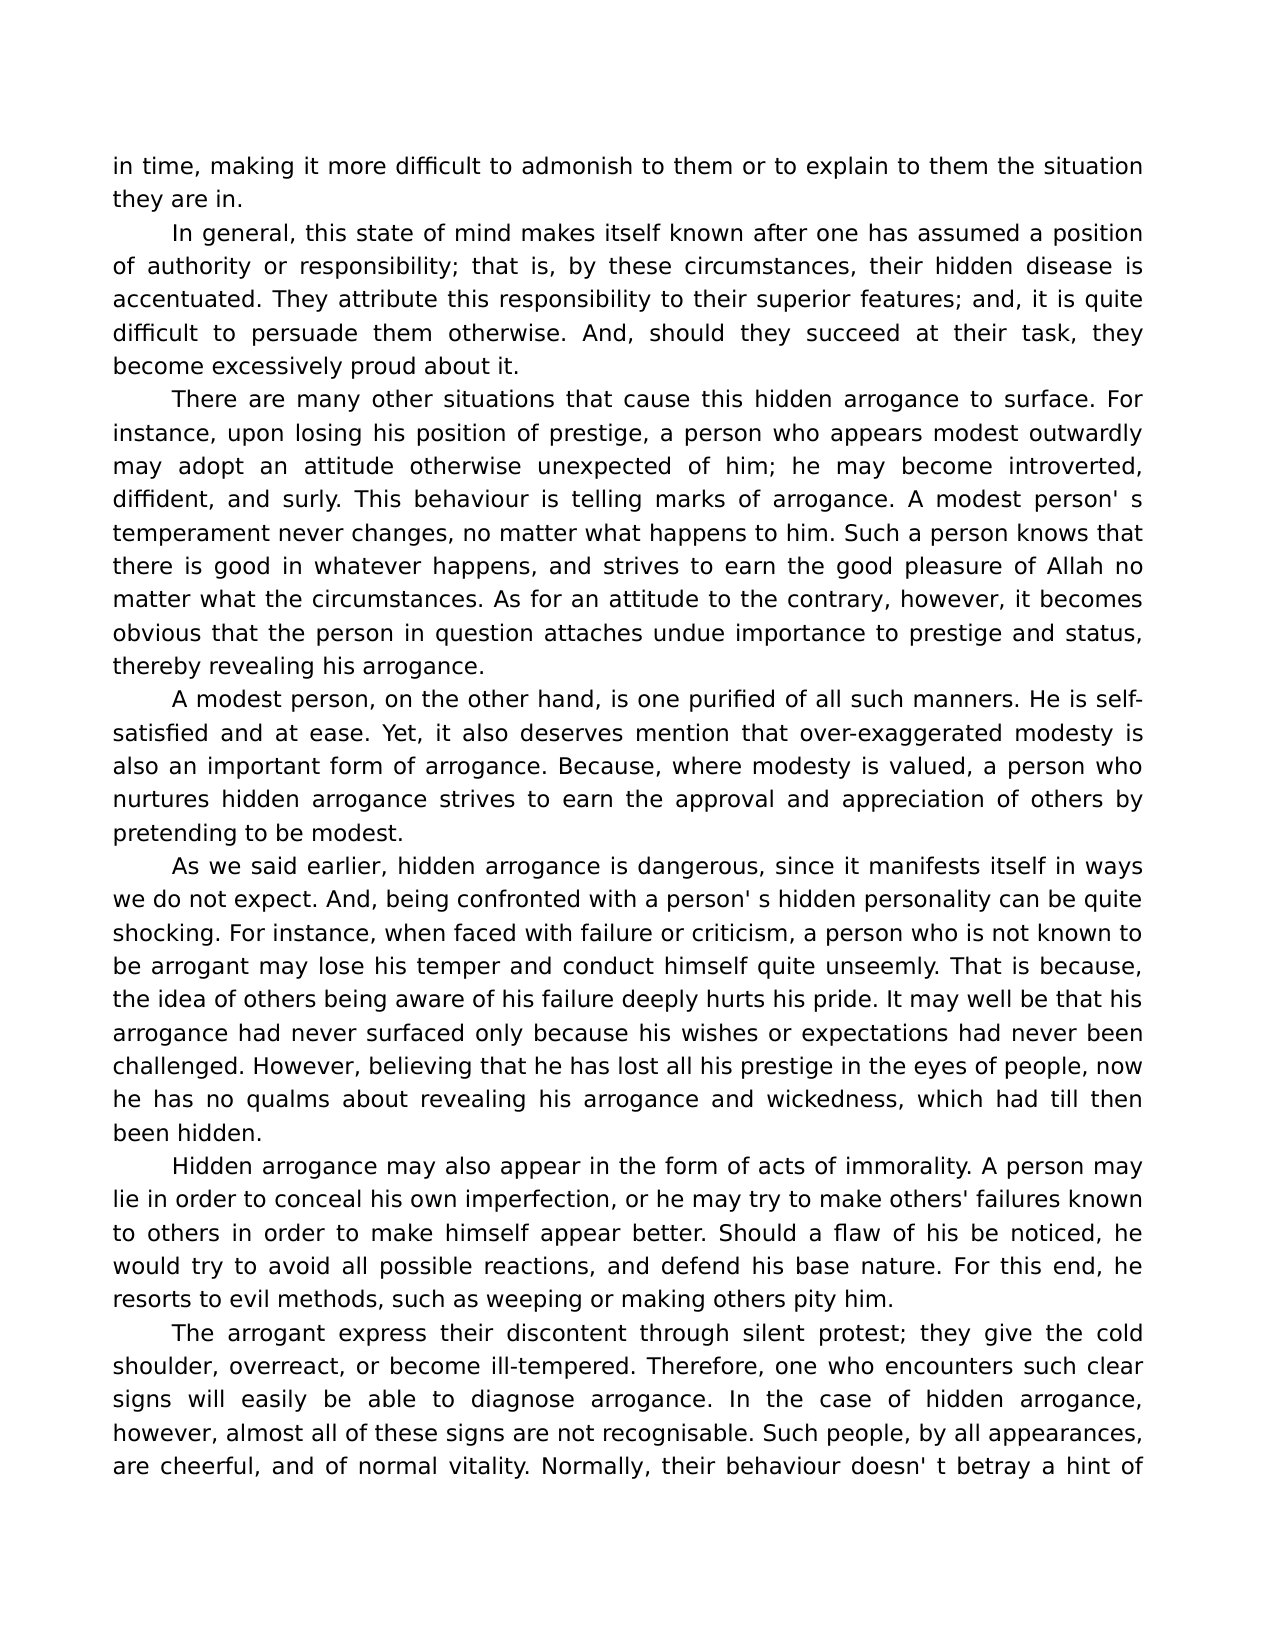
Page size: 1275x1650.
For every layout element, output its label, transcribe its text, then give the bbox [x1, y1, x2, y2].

text in time, making it more difficult to admonish to them or to explain to them the situation they are in. [112, 148, 1145, 214]
text In general, this state of mind makes itself known after one has assumed a position of authority or responsibility; that is, by these circumstances, their hidden disease is accentuated. They attribute this responsibility to their superior features; and, it is quite difficult to persuade them otherwise. And, should they succeed at their task, they become excessively proud about it. [112, 214, 1145, 381]
text There are many other situations that cause this hidden arrogance to surface. For instance, upon losing his position of prestige, a person who appears modest outwardly may adopt an attitude otherwise unexpected of him; he may become introverted, diffident, and surly. This behaviour is telling marks of arrogance. A modest person' s temperament never changes, no matter what happens to him. Such a person knows that there is good in whatever happens, and strives to earn the good pleasure of Allah no matter what the circumstances. As for an attitude to the contrary, however, it becomes obvious that the person in question attaches undue importance to prestige and status, thereby revealing his arrogance. [112, 381, 1145, 681]
text A modest person, on the other hand, is one purified of all such manners. He is self-satisfied and at ease. Yet, it also deserves mention that over-exaggerated modesty is also an important form of arrogance. Because, where modesty is valued, a person who nurtures hidden arrogance strives to earn the approval and appreciation of others by pretending to be modest. [112, 681, 1145, 848]
text As we said earlier, hidden arrogance is dangerous, since it manifests itself in ways we do not expect. And, being confronted with a person' s hidden personality can be quite shocking. For instance, when faced with failure or criticism, a person who is not known to be arrogant may lose his temper and conduct himself quite unseemly. That is because, the idea of others being aware of his failure deeply hurts his pride. It may well be that his arrogance had never surfaced only because his wishes or expectations had never been challenged. However, believing that he has lost all his prestige in the eyes of people, now he has no qualms about revealing his arrogance and wickedness, which had till then been hidden. [112, 848, 1145, 1148]
text The arrogant express their discontent through silent protest; they give the cold shoulder, overreact, or become ill-tempered. Therefore, one who encounters such clear signs will easily be able to diagnose arrogance. In the case of hidden arrogance, however, almost all of these signs are not recognisable. Such people, by all appearances, are cheerful, and of normal vitality. Normally, their behaviour doesn' t betray a hint of [112, 1314, 1145, 1481]
text Hidden arrogance may also appear in the form of acts of immorality. A person may lie in order to conceal his own imperfection, or he may try to make others' failures known to others in order to make himself appear better. Should a flaw of his be noticed, he would try to avoid all possible reactions, and defend his base nature. For this end, he resorts to evil methods, such as weeping or making others pity him. [112, 1148, 1145, 1314]
